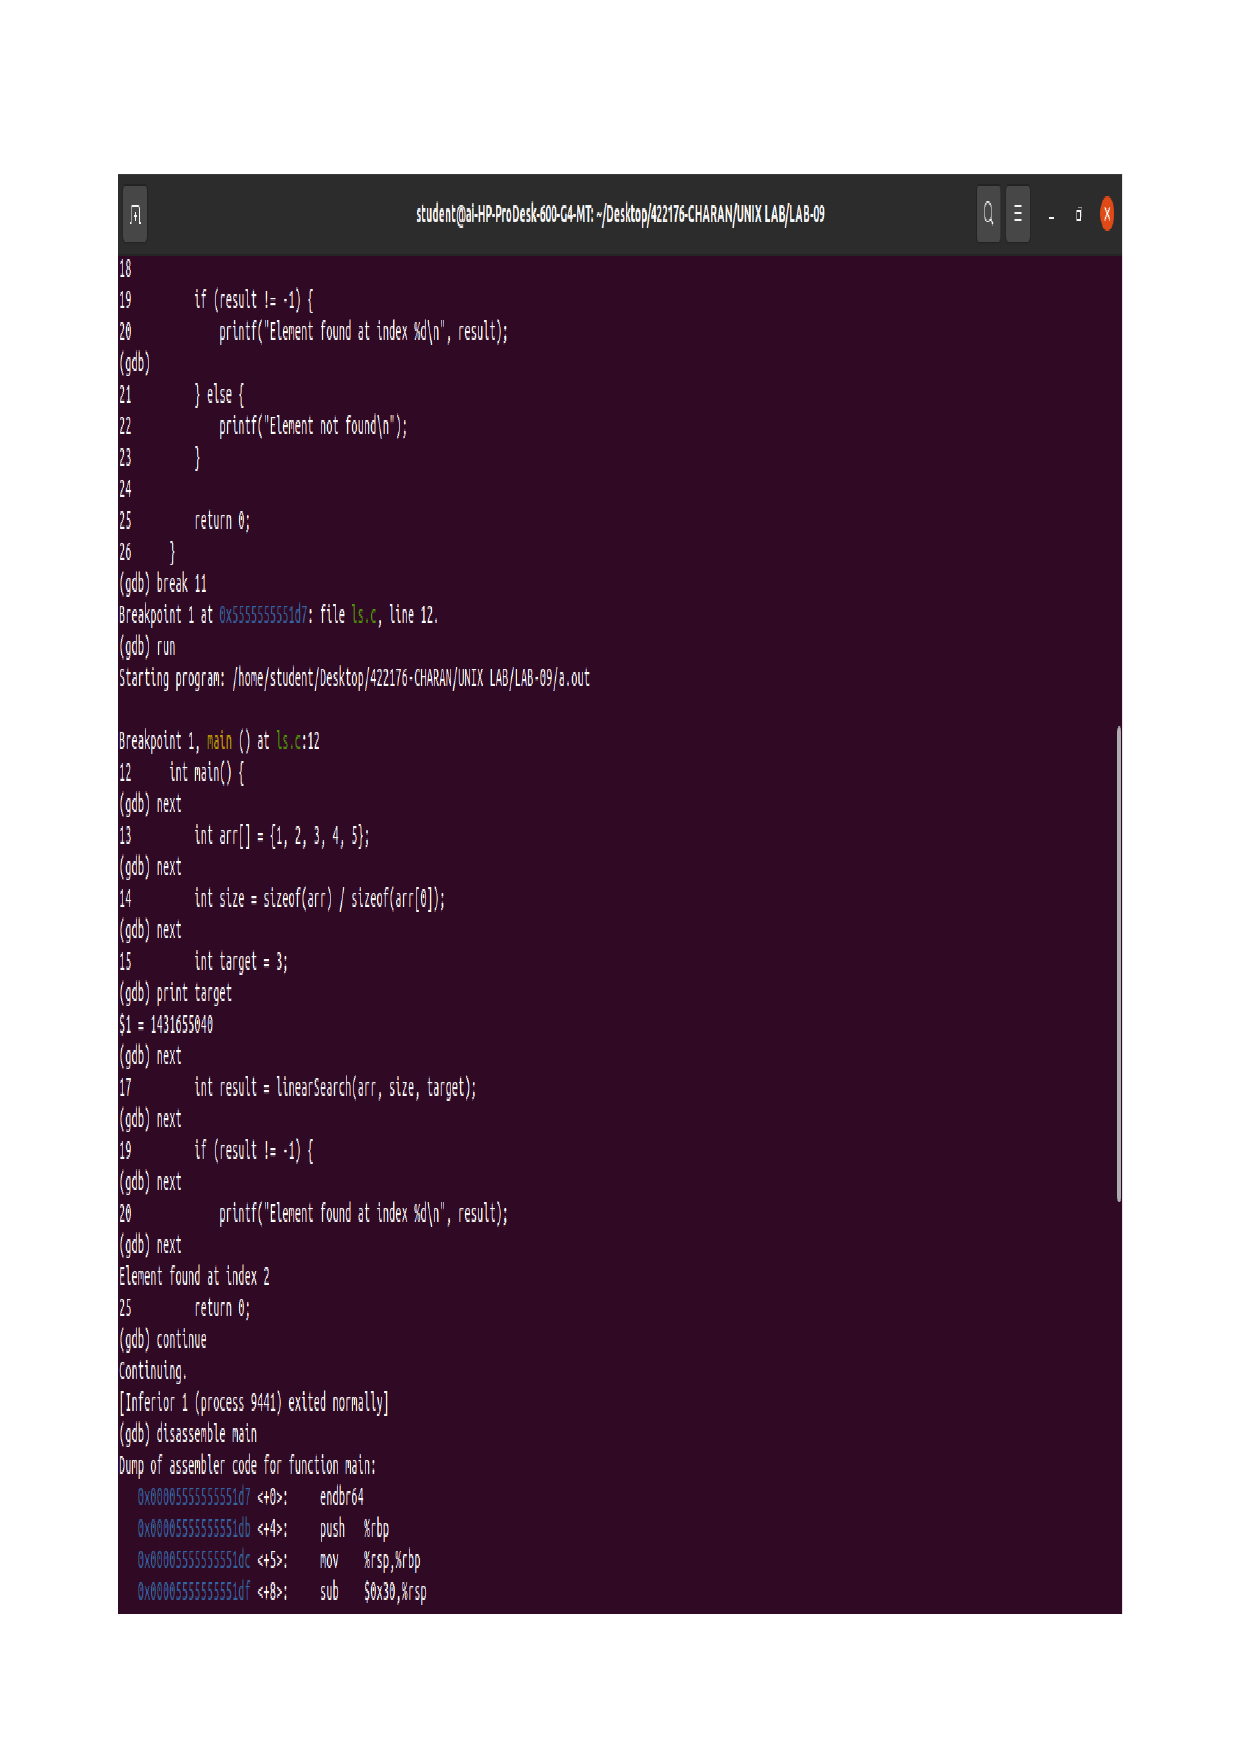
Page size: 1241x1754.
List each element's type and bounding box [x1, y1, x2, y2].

picture [118, 174, 1123, 1614]
